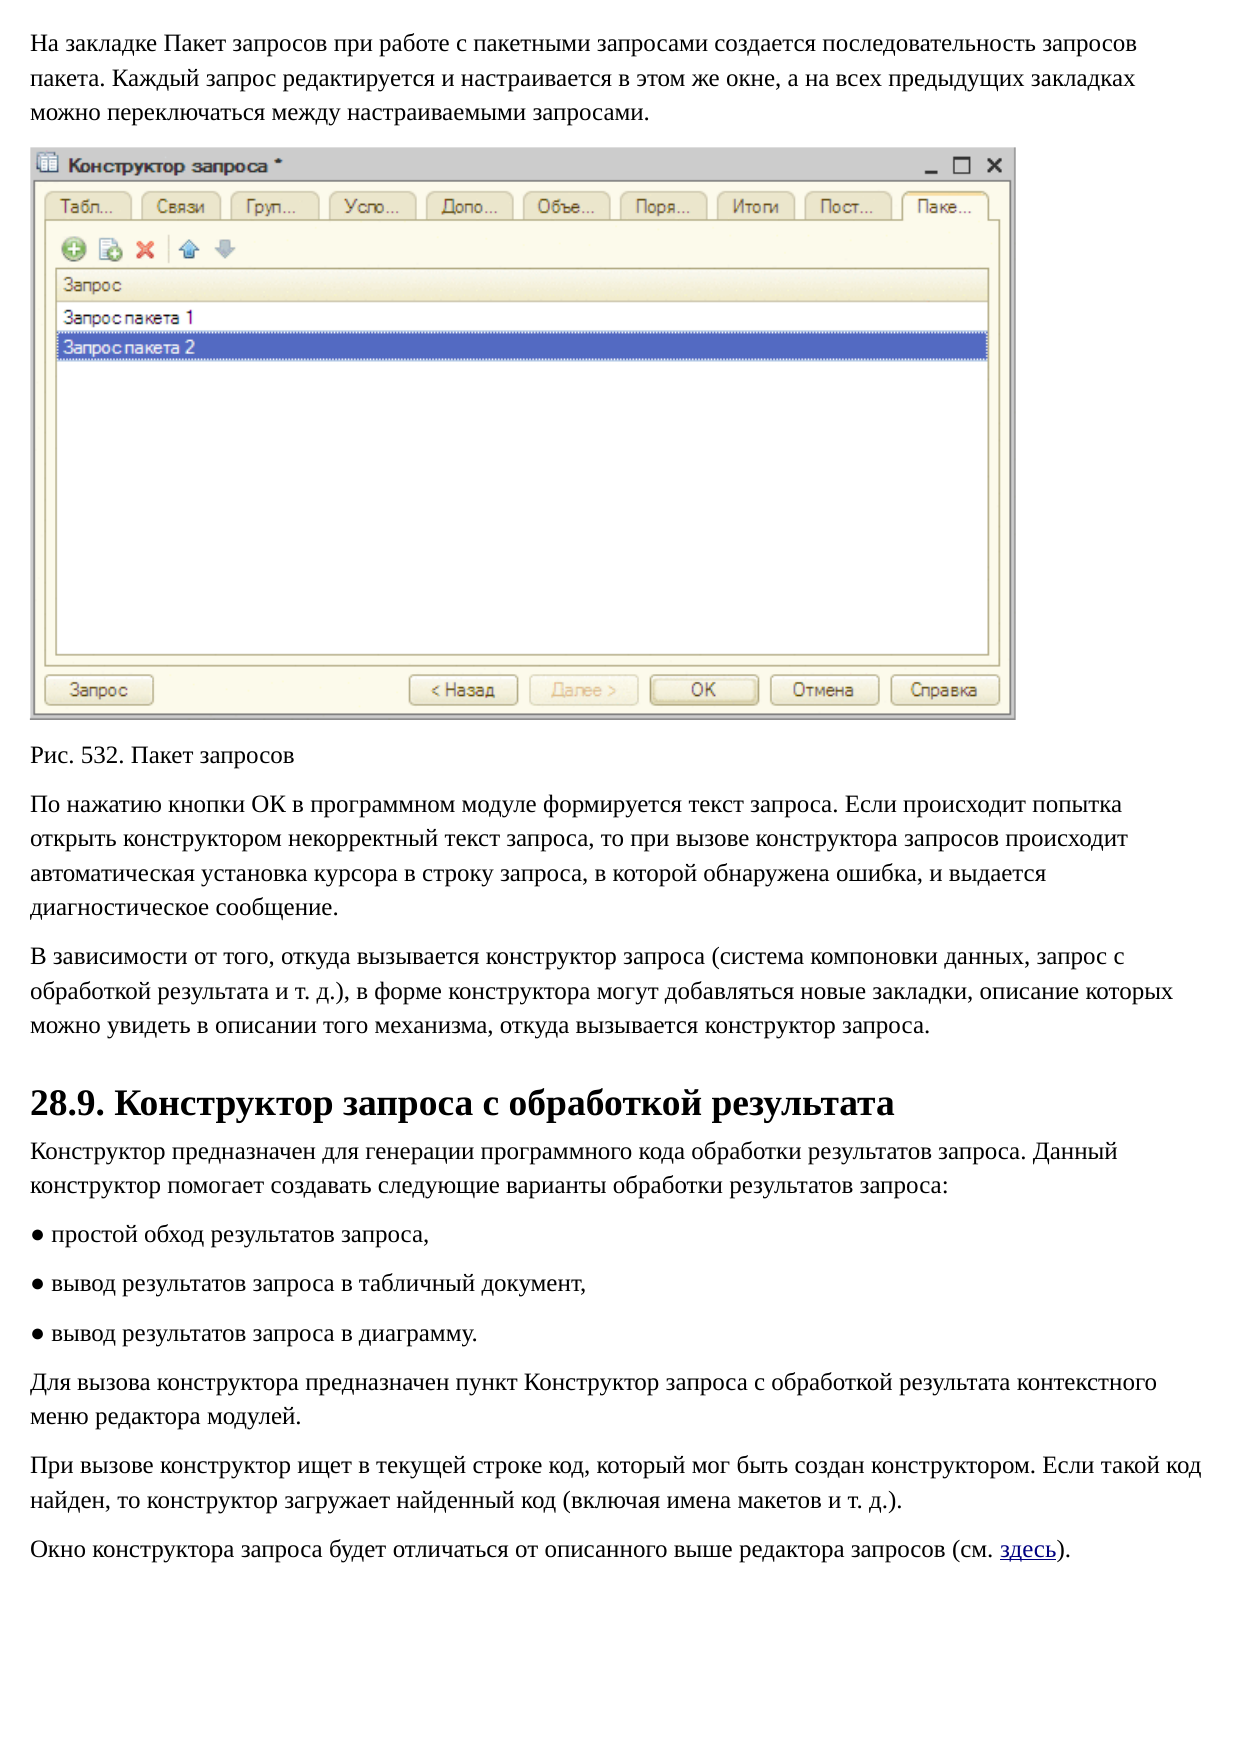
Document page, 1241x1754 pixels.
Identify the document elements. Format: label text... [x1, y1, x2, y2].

subtitle 28.9. Конструктор запроса с обработкой результата [30, 1080, 1211, 1123]
text Рис. 532. Пакет запросов [30, 740, 1211, 769]
text ● простой обход результатов запроса, [30, 1219, 1211, 1248]
picture [29, 146, 1016, 720]
text При вызове конструктор ищет в текущей строке код, который мог быть создан конструктором. Если такой код найден, то конструктор загружает найденный код (включая имена макетов и т. д.). [30, 1450, 1211, 1513]
text На закладке Пакет запросов при работе с пакетными запросами создается последовательность запросов пакета. Каждый запрос редактируется и настраивается в этом же окне, а на всех предыдущих закладках можно переключаться между настраиваемыми запросами. [30, 28, 1211, 126]
text Окно конструктора запроса будет отличаться от описанного выше редактора запросов (см. здесь). [30, 1534, 1211, 1562]
text Конструктор предназначен для генерации программного кода обработки результатов запроса. Данный конструктор помогает создавать следующие варианты обработки результатов запроса: [30, 1136, 1211, 1199]
text ● вывод результатов запроса в табличный документ, [30, 1268, 1211, 1297]
text По нажатию кнопки ОК в программном модуле формируется текст запроса. Если происходит попытка открыть конструктором некорректный текст запроса, то при вызове конструктора запросов происходит автоматическая установка курсора в строку запроса, в которой обнаружена ошибка, и выдается диагностическое сообщение. [30, 789, 1211, 921]
text ● вывод результатов запроса в диаграмму. [30, 1318, 1211, 1346]
text В зависимости от того, откуда вызывается конструктор запроса (система компоновки данных, запрос с обработкой результата и т. д.), в форме конструктора могут добавляться новые закладки, описание которых можно увидеть в описании того механизма, откуда вызывается конструктор запроса. [30, 941, 1211, 1039]
text Для вызова конструктора предназначен пункт Конструктор запроса с обработкой результата контекстного меню редактора модулей. [30, 1367, 1211, 1430]
